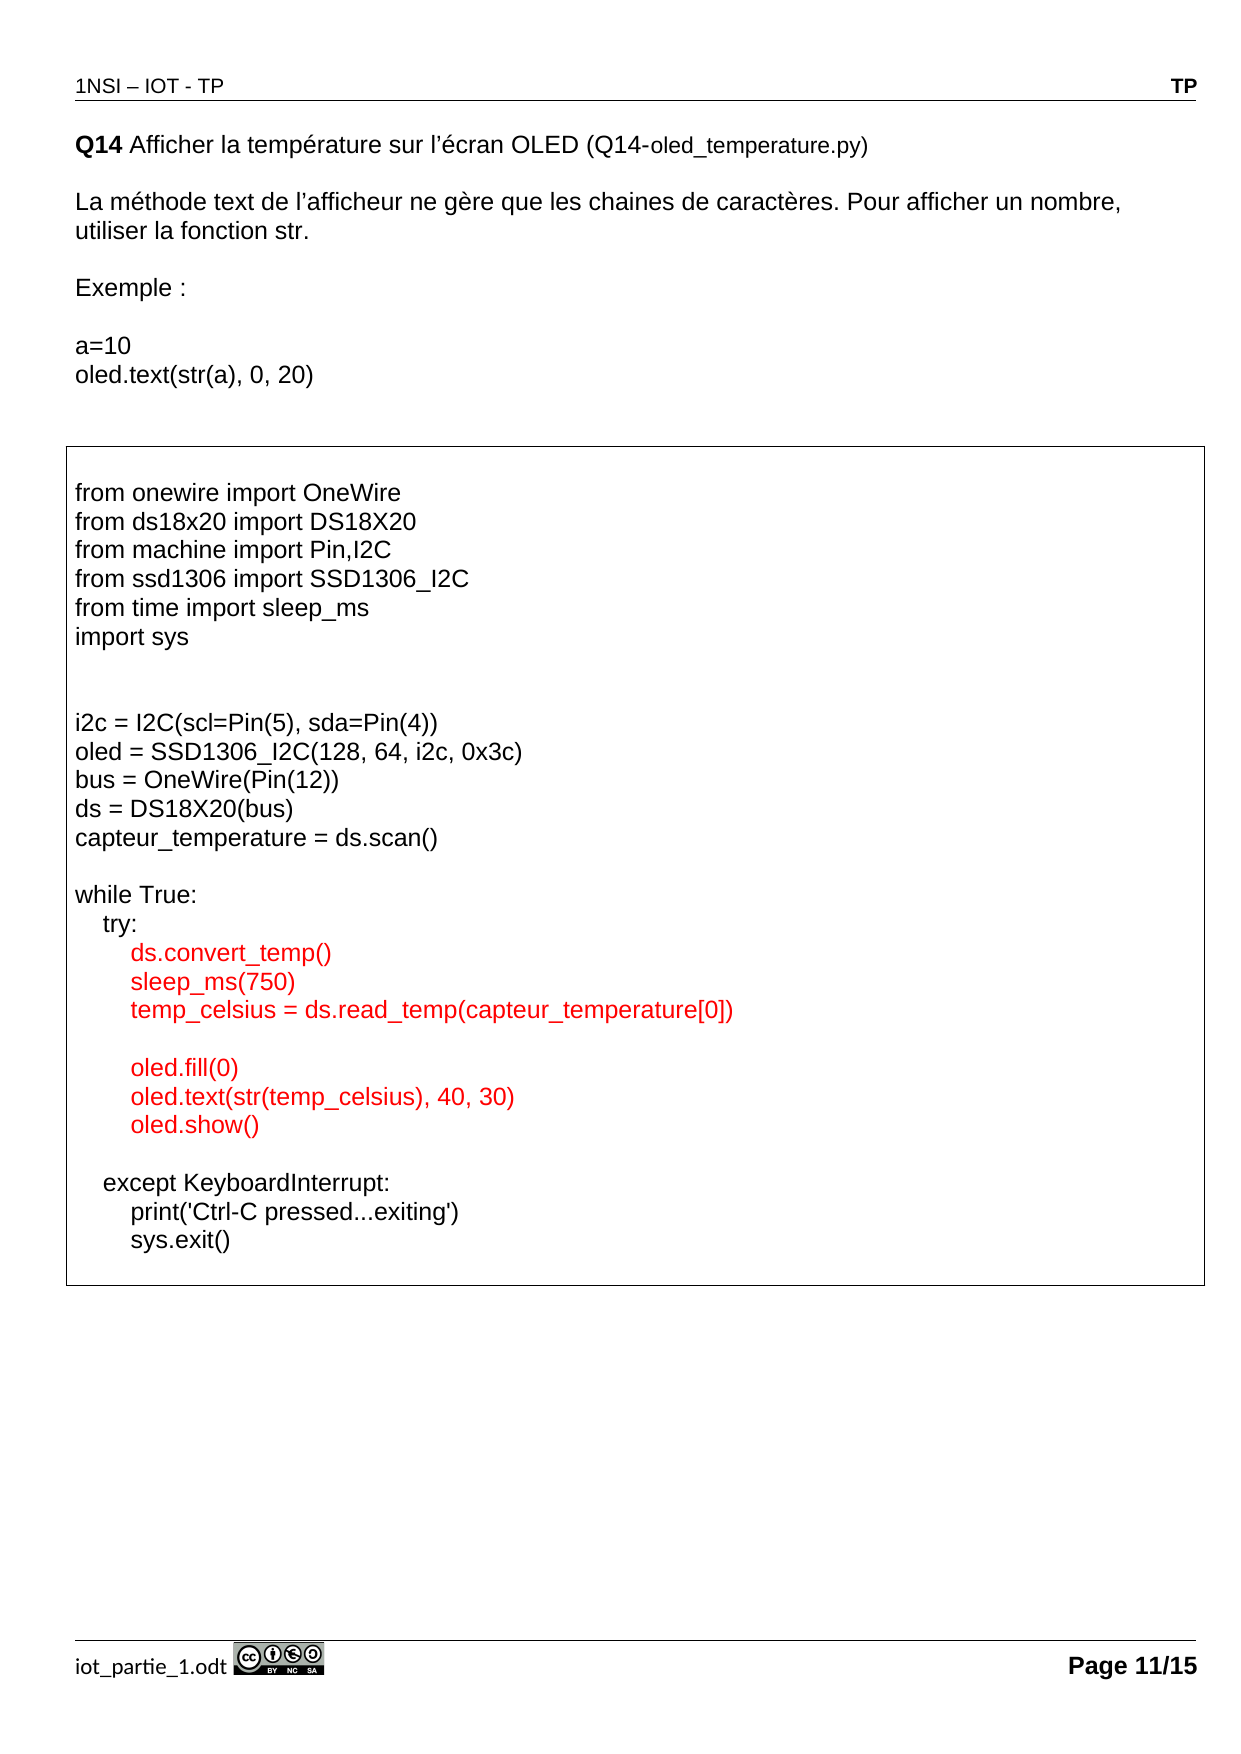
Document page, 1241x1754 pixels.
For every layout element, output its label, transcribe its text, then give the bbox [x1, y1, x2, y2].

text ds = DS18X20(bus) [75, 794, 1196, 823]
text oled.text(str(temp_celsius), 40, 30) [75, 1081, 1196, 1110]
text from ssd1306 import SSD1306_I2C [75, 564, 1196, 593]
text a=10 [75, 331, 1196, 359]
text bus = OneWire(Pin(12)) [75, 765, 1196, 794]
text sleep_ms(750) [75, 966, 1196, 995]
text oled.text(str(a), 0, 20) [75, 359, 1196, 388]
text from ds18x20 import DS18X20 [75, 506, 1196, 535]
text Exemple : [75, 273, 1196, 302]
text try: [75, 909, 1196, 938]
text oled.show() [75, 1110, 1196, 1139]
text except KeyboardInterrupt: [75, 1168, 1196, 1196]
text import sys [75, 621, 1196, 650]
text from machine import Pin,I2C [75, 535, 1196, 564]
text while True: [75, 880, 1196, 909]
text La méthode text de l’afficheur ne gère que les chaines de caractères. Pour afficher un nombre, utiliser la fonction str. [75, 187, 1196, 244]
text capteur_temperature = ds.scan() [75, 823, 1196, 851]
text oled.fill(0) [75, 1053, 1196, 1081]
text Q14 Afficher la température sur l’écran OLED (Q14-oled_temperature.py) [75, 129, 1196, 158]
text from onewire import OneWire [75, 478, 1196, 506]
text ds.convert_temp() [75, 938, 1196, 966]
text print('Ctrl-C pressed...exiting') [75, 1196, 1196, 1225]
text sys.exit() [75, 1225, 1196, 1254]
text temp_celsius = ds.read_temp(capteur_temperature[0]) [75, 995, 1196, 1024]
picture [233, 1642, 325, 1675]
text i2c = I2C(scl=Pin(5), sda=Pin(4)) [75, 708, 1196, 736]
text from time import sleep_ms [75, 593, 1196, 621]
text oled = SSD1306_I2C(128, 64, i2c, 0x3c) [75, 736, 1196, 765]
